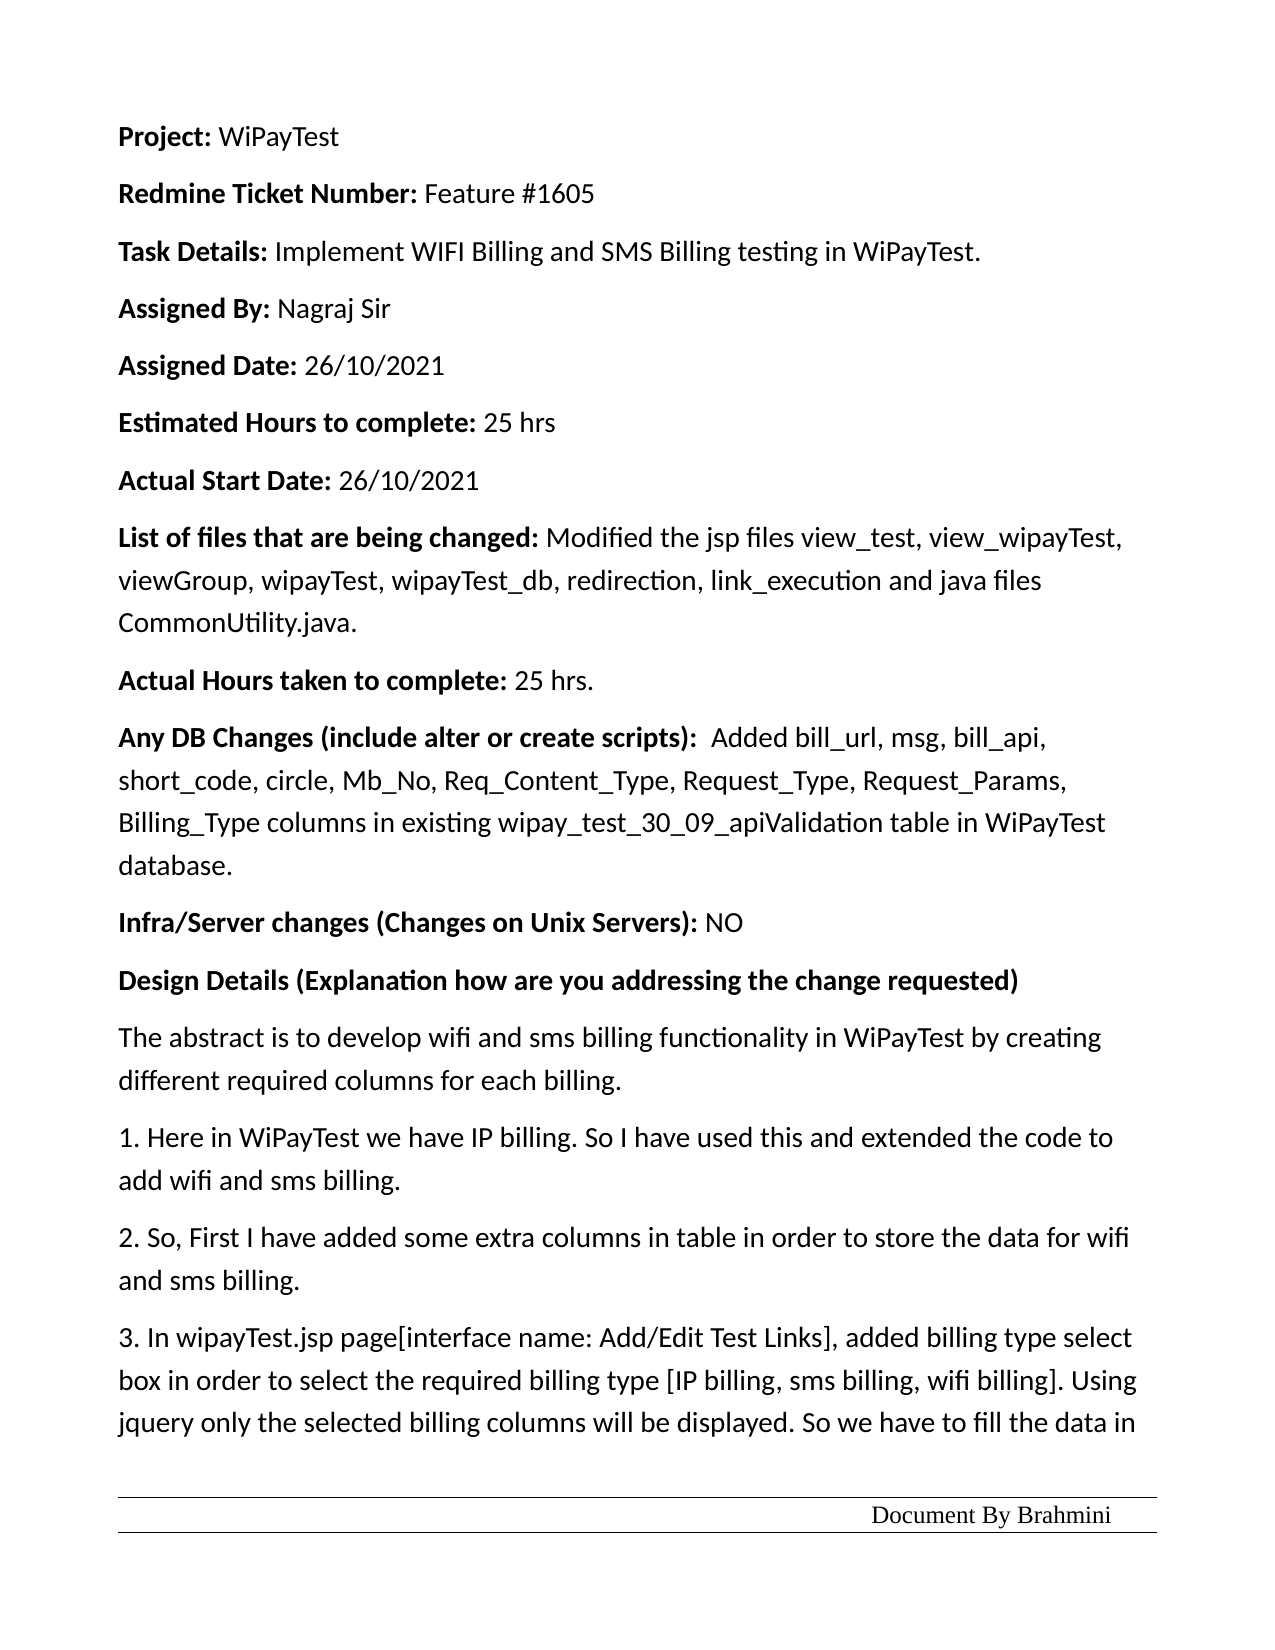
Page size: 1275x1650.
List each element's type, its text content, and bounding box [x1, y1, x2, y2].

text 2. So, First I have added some extra columns in table in order to store the data for wifi and sms billing. [118, 1219, 1157, 1297]
text Design Details (Explanation how are you addressing the change requested) [118, 962, 1157, 997]
text Estimated Hours to complete: 25 hrs [118, 404, 1157, 440]
text The abstract is to develop wifi and sms billing functionality in WiPayTest by creating different required columns for each billing. [118, 1019, 1157, 1097]
text Task Details: Implement WIFI Billing and SMS Billing testing in WiPayTest. [118, 233, 1157, 268]
text Assigned By: Nagraj Sir [118, 290, 1157, 326]
text List of files that are being changed: Modified the jsp files view_test, view_wipayTest, viewGroup, wipayTest, wipayTest_db, redirection, link_execution and java files CommonUtility.java. [118, 519, 1157, 640]
text Redmine Ticket Number: Feature #1605 [118, 175, 1157, 211]
text 1. Here in WiPayTest we have IP billing. So I have used this and extended the code to add wifi and sms billing. [118, 1119, 1157, 1197]
text Assigned Date: 26/10/2021 [118, 347, 1157, 383]
text Actual Start Date: 26/10/2021 [118, 462, 1157, 497]
text Project: WiPayTest [118, 118, 1157, 154]
text Infra/Server changes (Changes on Unix Servers): NO [118, 904, 1157, 940]
text Actual Hours taken to complete: 25 hrs. [118, 662, 1157, 697]
text 3. In wipayTest.jsp page[interface name: Add/Edit Test Links], added billing type select box in order to select the required billing type [IP billing, sms billing, wifi billing]. Using jquery only the selected billing columns will be displayed. So we have to fill the data in [118, 1319, 1157, 1440]
text Any DB Changes (include alter or create scripts): Added bill_url, msg, bill_api, short_code, circle, Mb_No, Req_Content_Type, Request_Type, Request_Params, Billing_Type columns in existing wipay_test_30_09_apiValidation table in WiPayTest database. [118, 719, 1157, 883]
